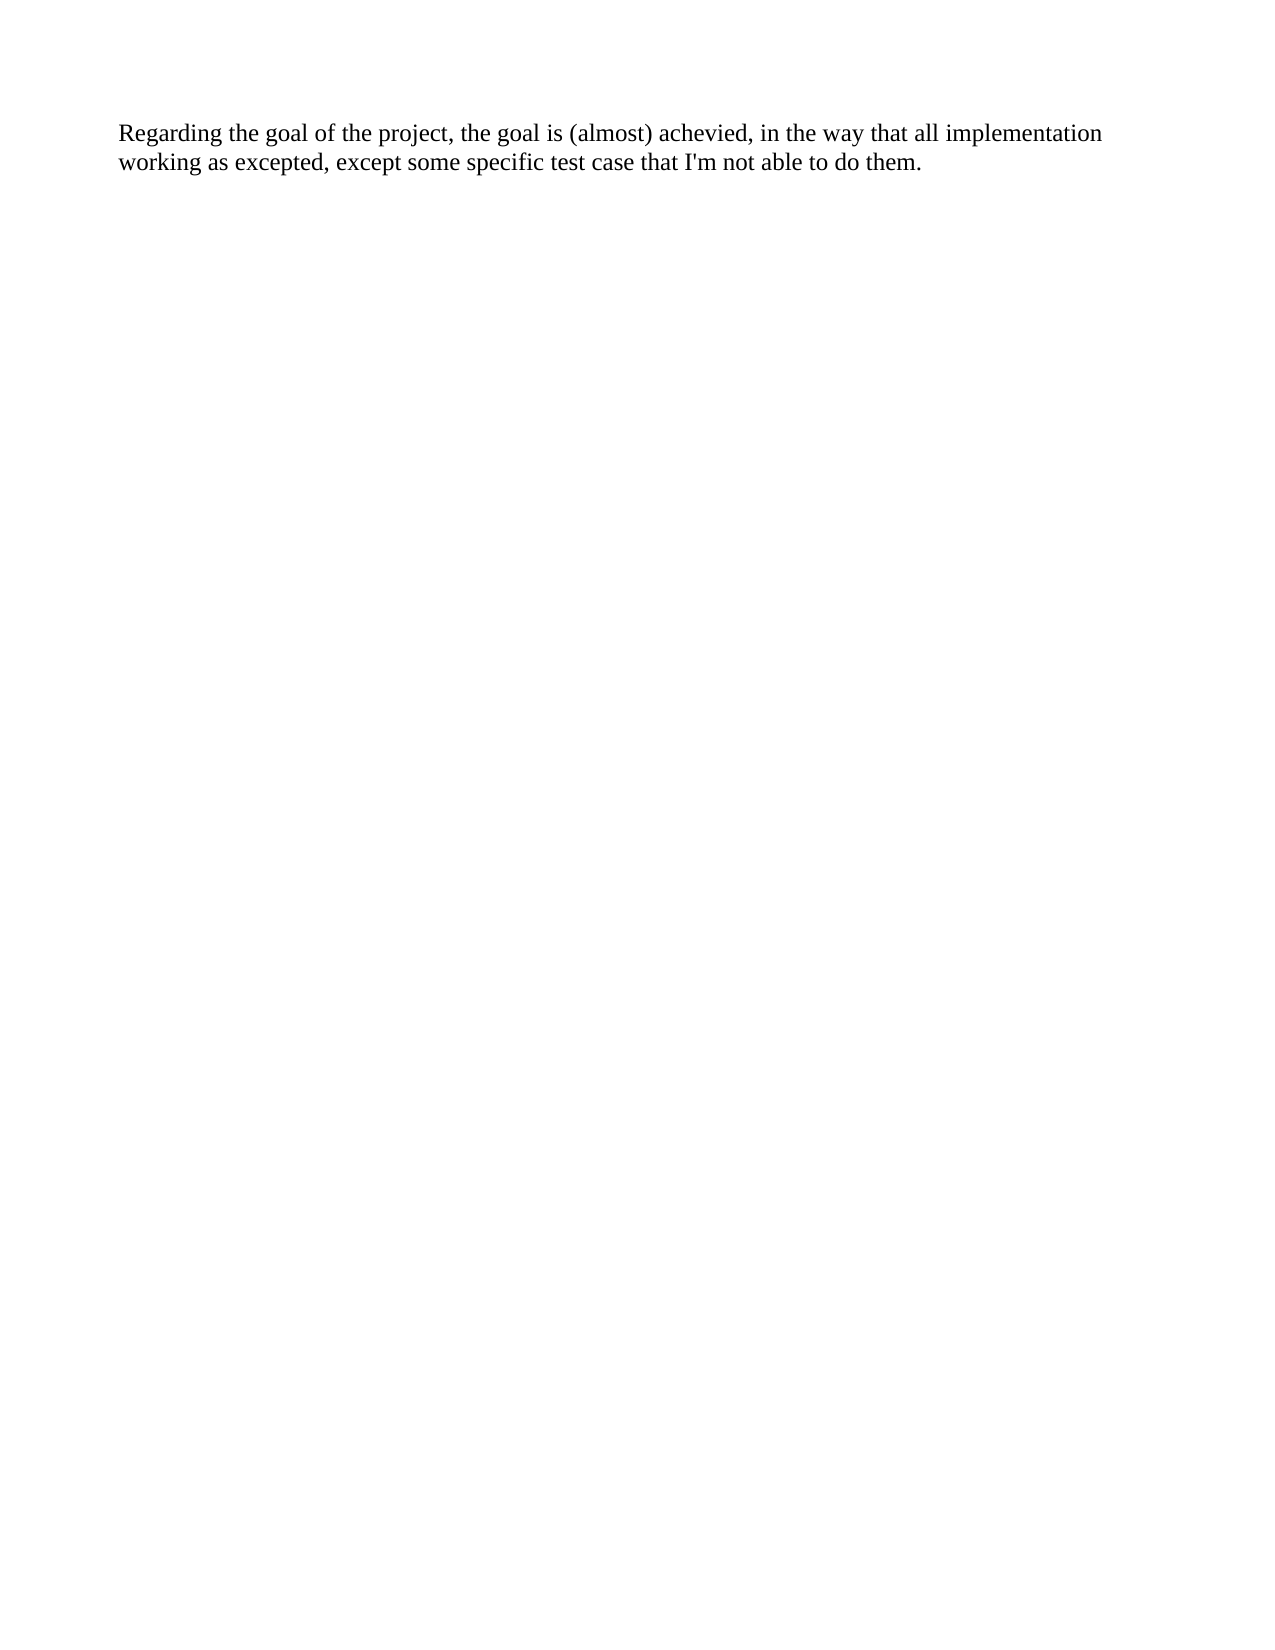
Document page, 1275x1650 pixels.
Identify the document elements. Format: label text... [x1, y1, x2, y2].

text Regarding the goal of the project, the goal is (almost) achevied, in the way that all implementation working as excepted, except some specific test case that I'm not able to do them. [118, 118, 1157, 176]
